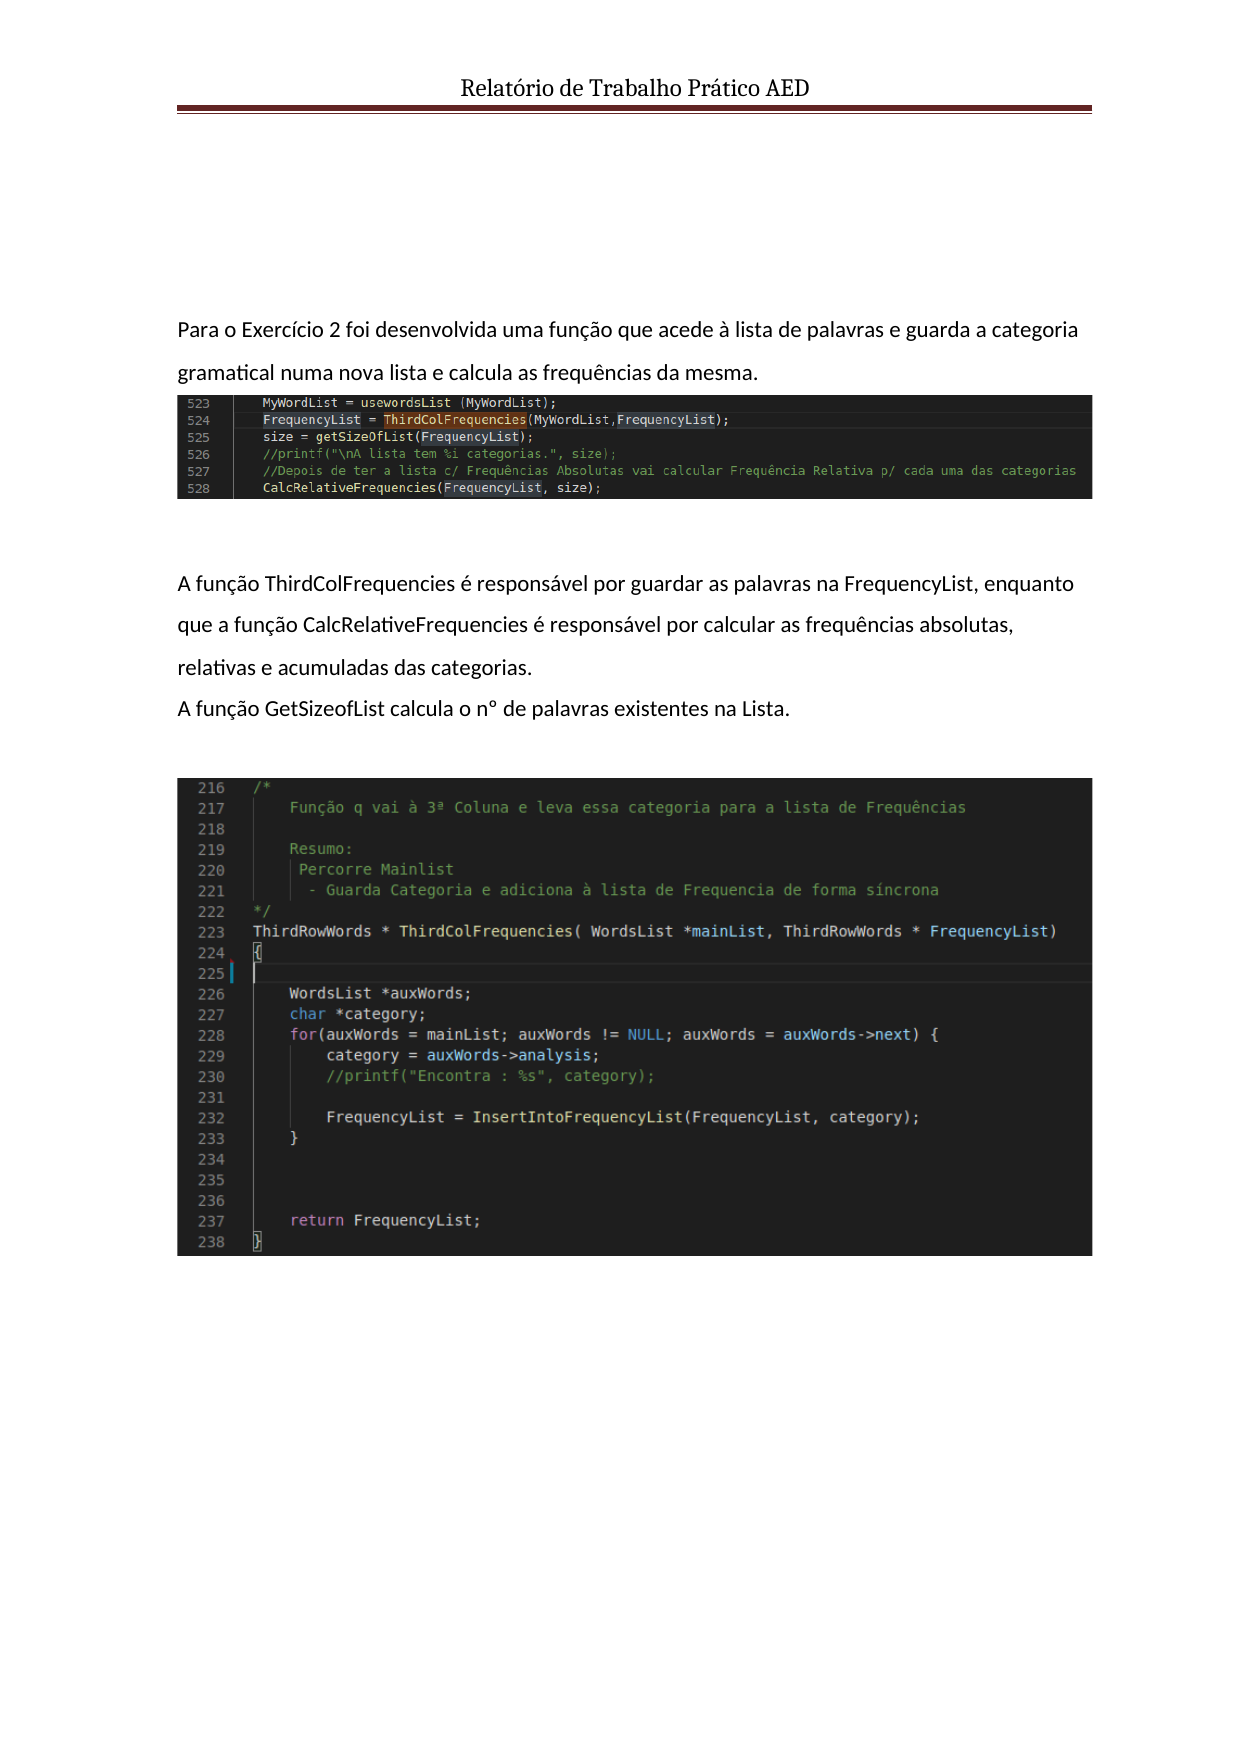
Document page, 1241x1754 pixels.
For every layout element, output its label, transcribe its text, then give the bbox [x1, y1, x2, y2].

picture [177, 395, 1093, 499]
list A função GetSizeofList calcula o nº de palavras existentes na Lista. [177, 694, 1092, 723]
list Para o Exercício 2 foi desenvolvida uma função que acede à lista de palavras e guarda a categoria gramatical numa nova lista e calcula as frequências da mesma. [177, 316, 1092, 386]
picture [177, 778, 1093, 1256]
list A função ThirdColFrequencies é responsável por guardar as palavras na FrequencyList, enquanto que a função CalcRelativeFrequencies é responsável por calcular as frequências absolutas, relativas e acumuladas das categorias. [177, 569, 1092, 681]
